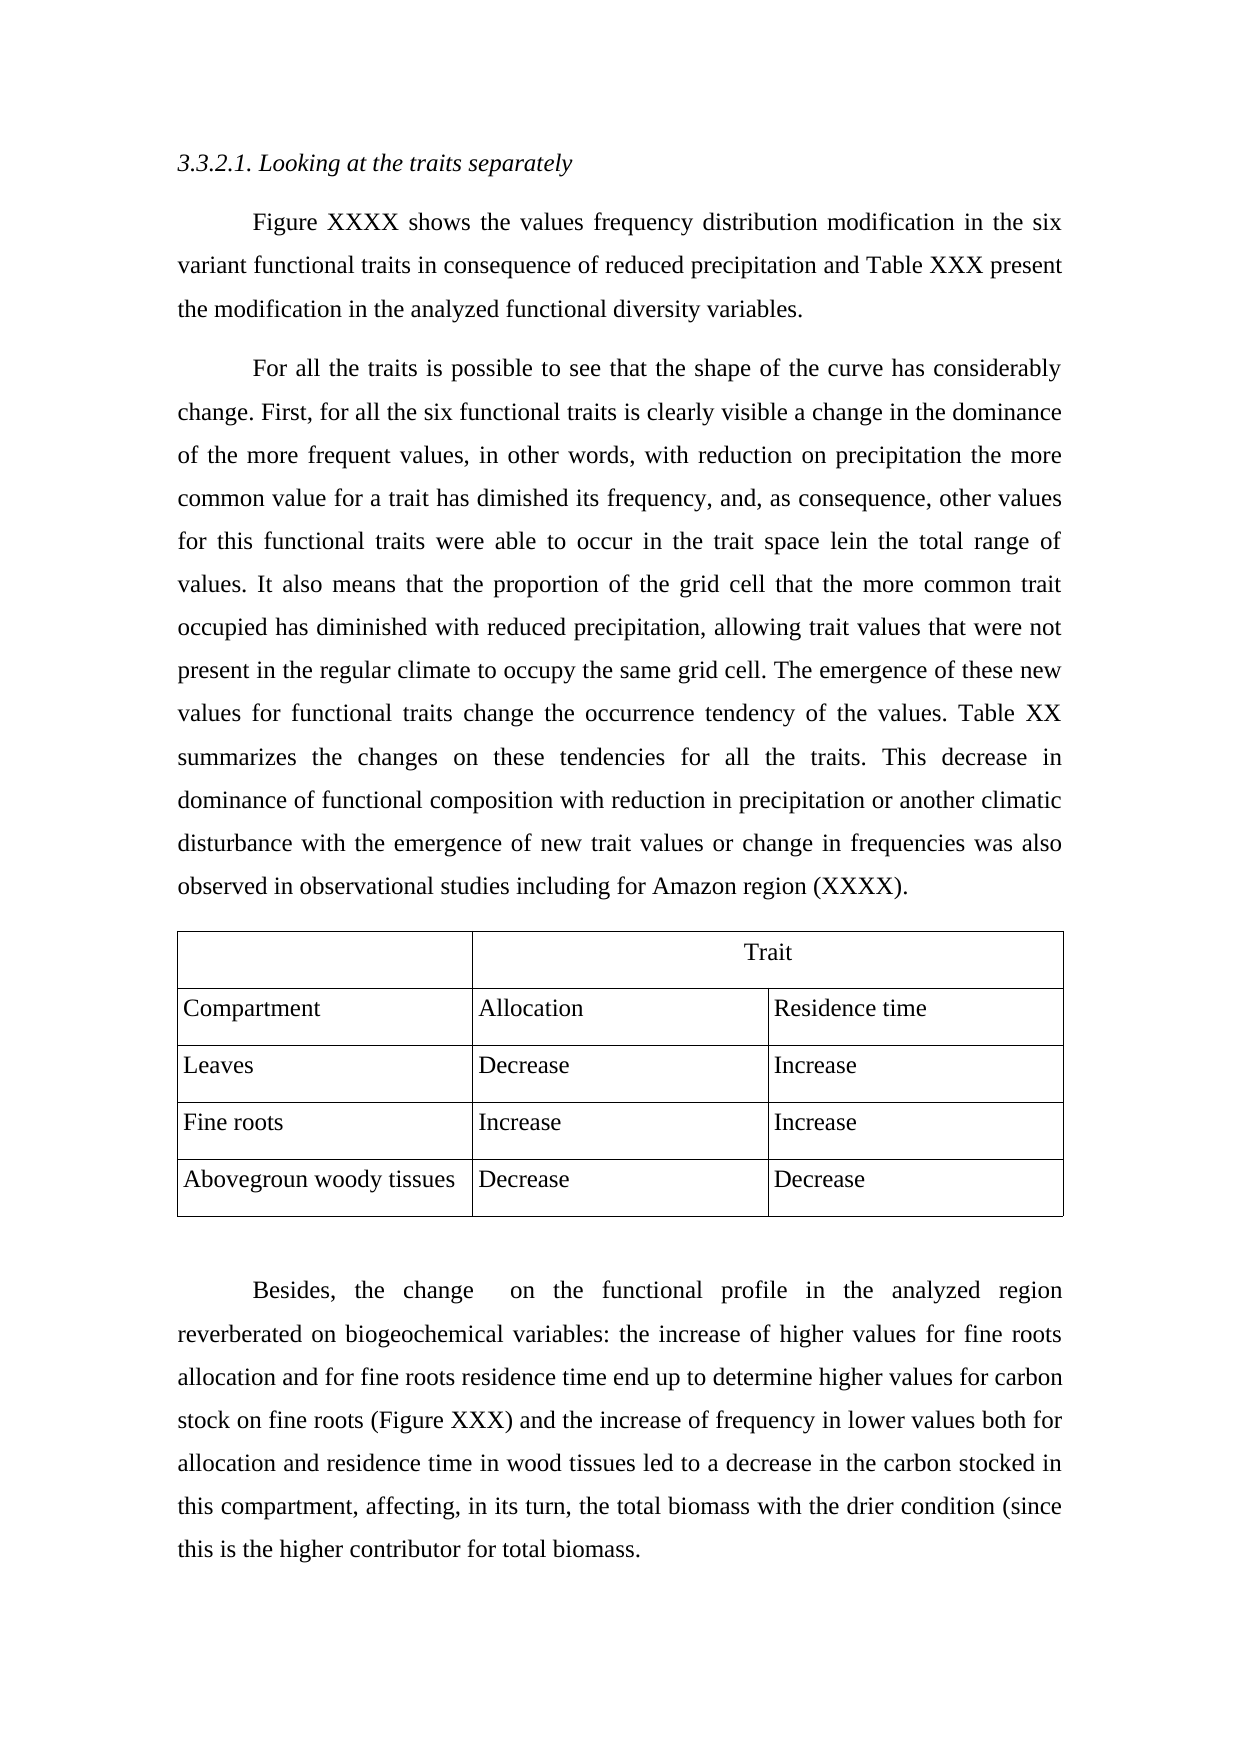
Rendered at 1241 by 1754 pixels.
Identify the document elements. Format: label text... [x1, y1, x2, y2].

table_cell Residence time [769, 989, 1063, 1045]
table_cell Allocation [473, 989, 768, 1045]
table_cell Decrease [473, 1046, 768, 1102]
text Figure XXXX shows the values frequency distribution modification in the six variant functional traits in consequence of reduced precipitation and Table XXX present the modification in the analyzed functional diversity variables. [177, 207, 1063, 322]
table_header Trait [473, 932, 1063, 988]
text 3.3.2.1. Looking at the traits separately [177, 148, 1063, 176]
table_cell Decrease [769, 1160, 1063, 1216]
table_cell Leaves [178, 1046, 472, 1102]
table_cell Abovegroun woody tissues [178, 1160, 472, 1216]
text For all the traits is possible to see that the shape of the curve has considerably change. First, for all the six functional traits is clearly visible a change in the dominance of the more frequent values, in other words, with reduction on precipitation the more common value for a trait has dimished its frequency, and, as consequence, other values for this functional traits were able to occur in the trait space lein the total range of values. It also means that the proportion of the grid cell that the more common trait occupied has diminished with reduced precipitation, allowing trait values that were not present in the regular climate to occupy the same grid cell. The emergence of these new values for functional traits change the occurrence tendency of the values. Table XX summarizes the changes on these tendencies for all the traits. This decrease in dominance of functional composition with reduction in precipitation or another climatic disturbance with the emergence of new trait values or change in frequencies was also observed in observational studies including for Amazon region (XXXX). [177, 353, 1063, 900]
table_cell Decrease [473, 1160, 768, 1216]
table_header [178, 932, 472, 988]
text Besides, the change on the functional profile in the analyzed region reverberated on biogeochemical variables: the increase of higher values for fine roots allocation and for fine roots residence time end up to determine higher values for carbon stock on fine roots (Figure XXX) and the increase of frequency in lower values both for allocation and residence time in wood tissues led to a decrease in the carbon stocked in this compartment, affecting, in its turn, the total biomass with the drier condition (since this is the higher contributor for total biomass. [177, 1276, 1063, 1563]
table_cell Compartment [178, 989, 472, 1045]
table_cell Increase [473, 1103, 768, 1159]
table_cell Increase [769, 1103, 1063, 1159]
table_cell Increase [769, 1046, 1063, 1102]
table_cell Fine roots [178, 1103, 472, 1159]
